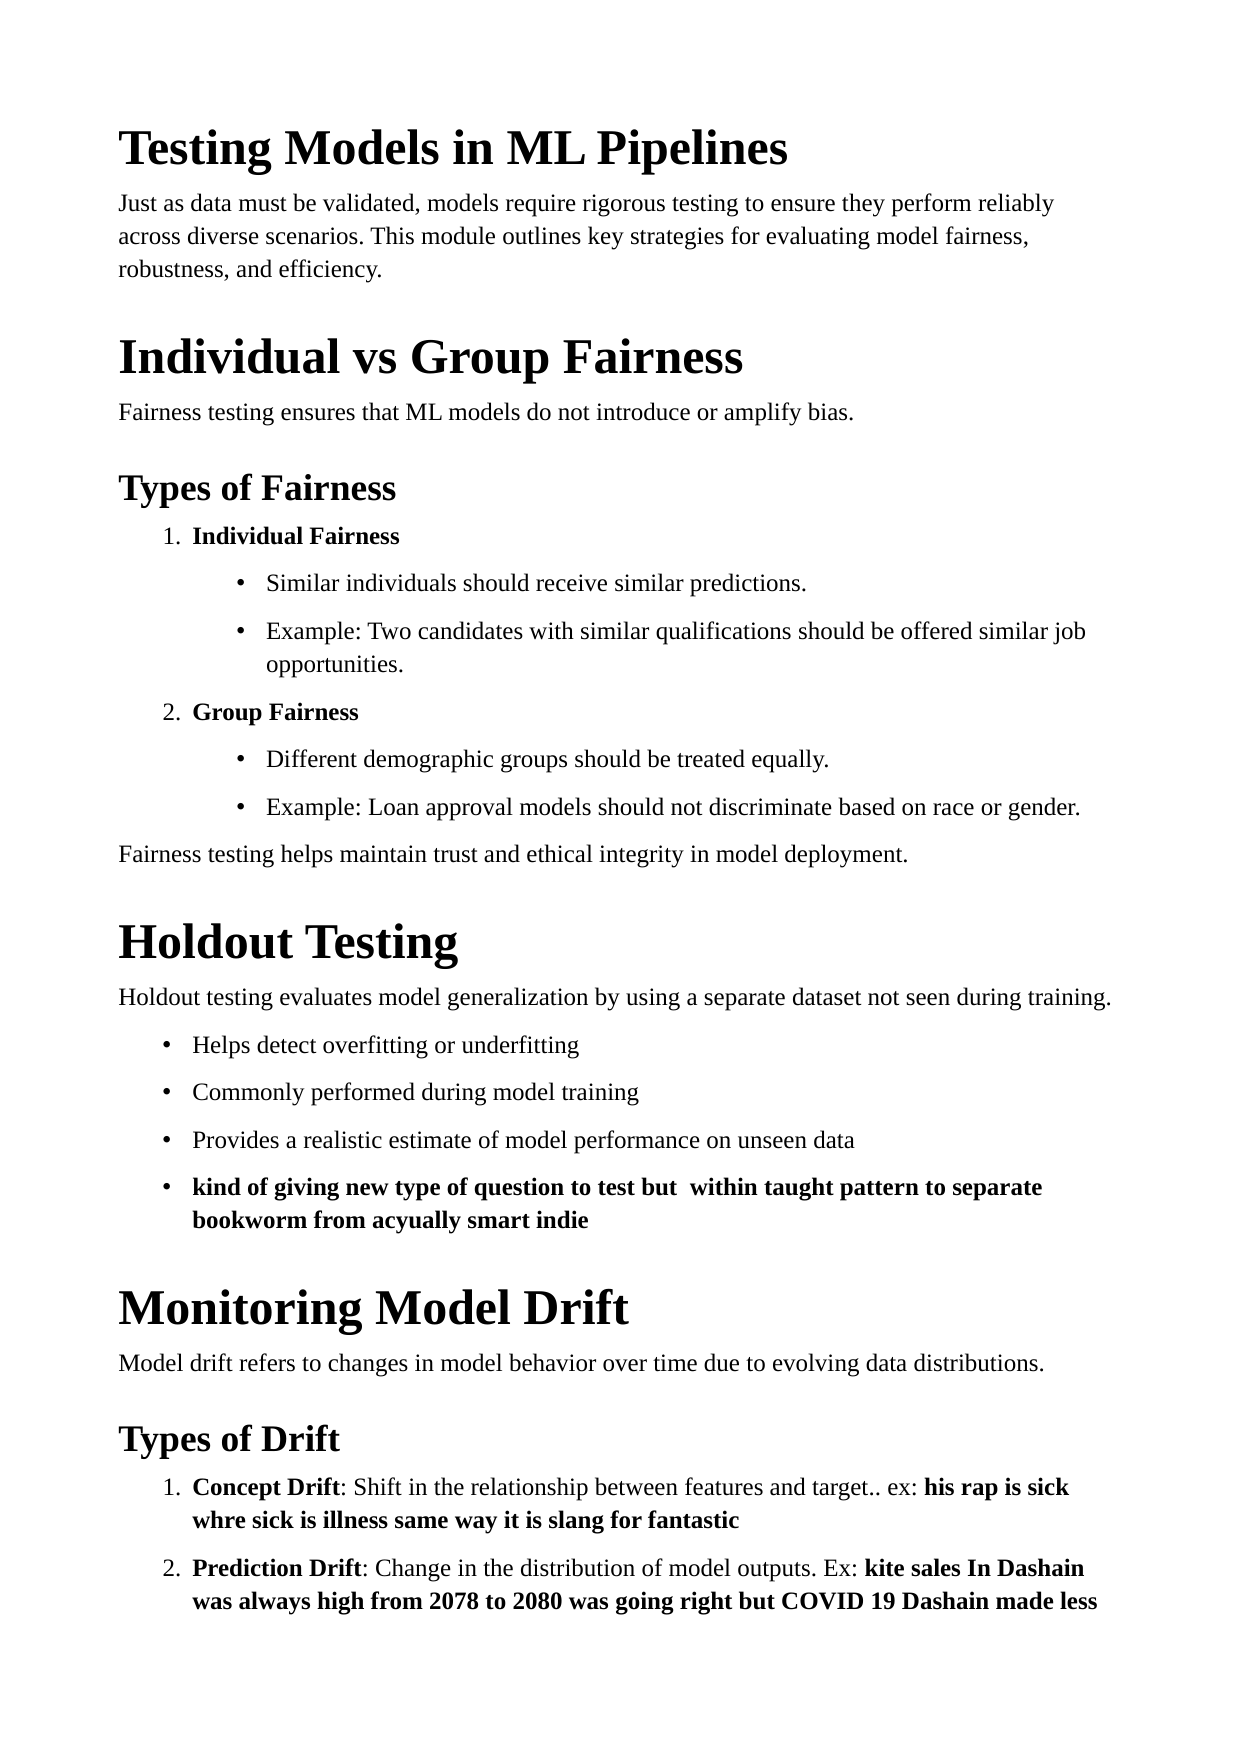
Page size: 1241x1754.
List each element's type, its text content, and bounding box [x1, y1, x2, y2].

list kind of giving new type of question to test but within taught pattern to separate bookworm from acyually smart indie [162, 1172, 1122, 1234]
list Example: Loan approval models should not discriminate based on race or gender. [236, 792, 1122, 821]
list Provides a realistic estimate of model performance on unseen data [162, 1125, 1122, 1154]
list Concept Drift: Shift in the relationship between features and target.. ex: his rap is sick whre sick is illness same way it is slang for fantastic [162, 1472, 1122, 1534]
subtitle Testing Models in ML Pipelines [118, 118, 1122, 176]
list Helps detect overfitting or underfitting [162, 1030, 1122, 1058]
text Fairness testing ensures that ML models do not introduce or amplify bias. [118, 397, 1122, 426]
list Commonly performed during model training [162, 1077, 1122, 1106]
text Holdout testing evaluates model generalization by using a separate dataset not seen during training. [118, 982, 1122, 1011]
list Example: Two candidates with similar qualifications should be offered similar job opportunities. [236, 616, 1122, 678]
subtitle Holdout Testing [118, 912, 1122, 969]
list Individual Fairness [162, 521, 1122, 549]
text Just as data must be validated, models require rigorous testing to ensure they perform reliably across diverse scenarios. This module outlines key strategies for evaluating model fairness, robustness, and efficiency. [118, 188, 1122, 283]
subtitle Monitoring Model Drift [118, 1278, 1122, 1336]
text Model drift refers to changes in model behavior over time due to evolving data distributions. [118, 1348, 1122, 1377]
list Similar individuals should receive similar predictions. [236, 568, 1122, 597]
list Prediction Drift: Change in the distribution of model outputs. Ex: kite sales In Dashain was always high from 2078 to 2080 was going right but COVID 19 Dashain made less [162, 1553, 1122, 1614]
list Different demographic groups should be treated equally. [236, 744, 1122, 773]
subtitle Types of Fairness [118, 465, 1122, 508]
list Group Fairness [162, 697, 1122, 725]
text Fairness testing helps maintain trust and ethical integrity in model deployment. [118, 839, 1122, 868]
subtitle Individual vs Group Fairness [118, 327, 1122, 384]
subtitle Types of Drift [118, 1417, 1122, 1460]
